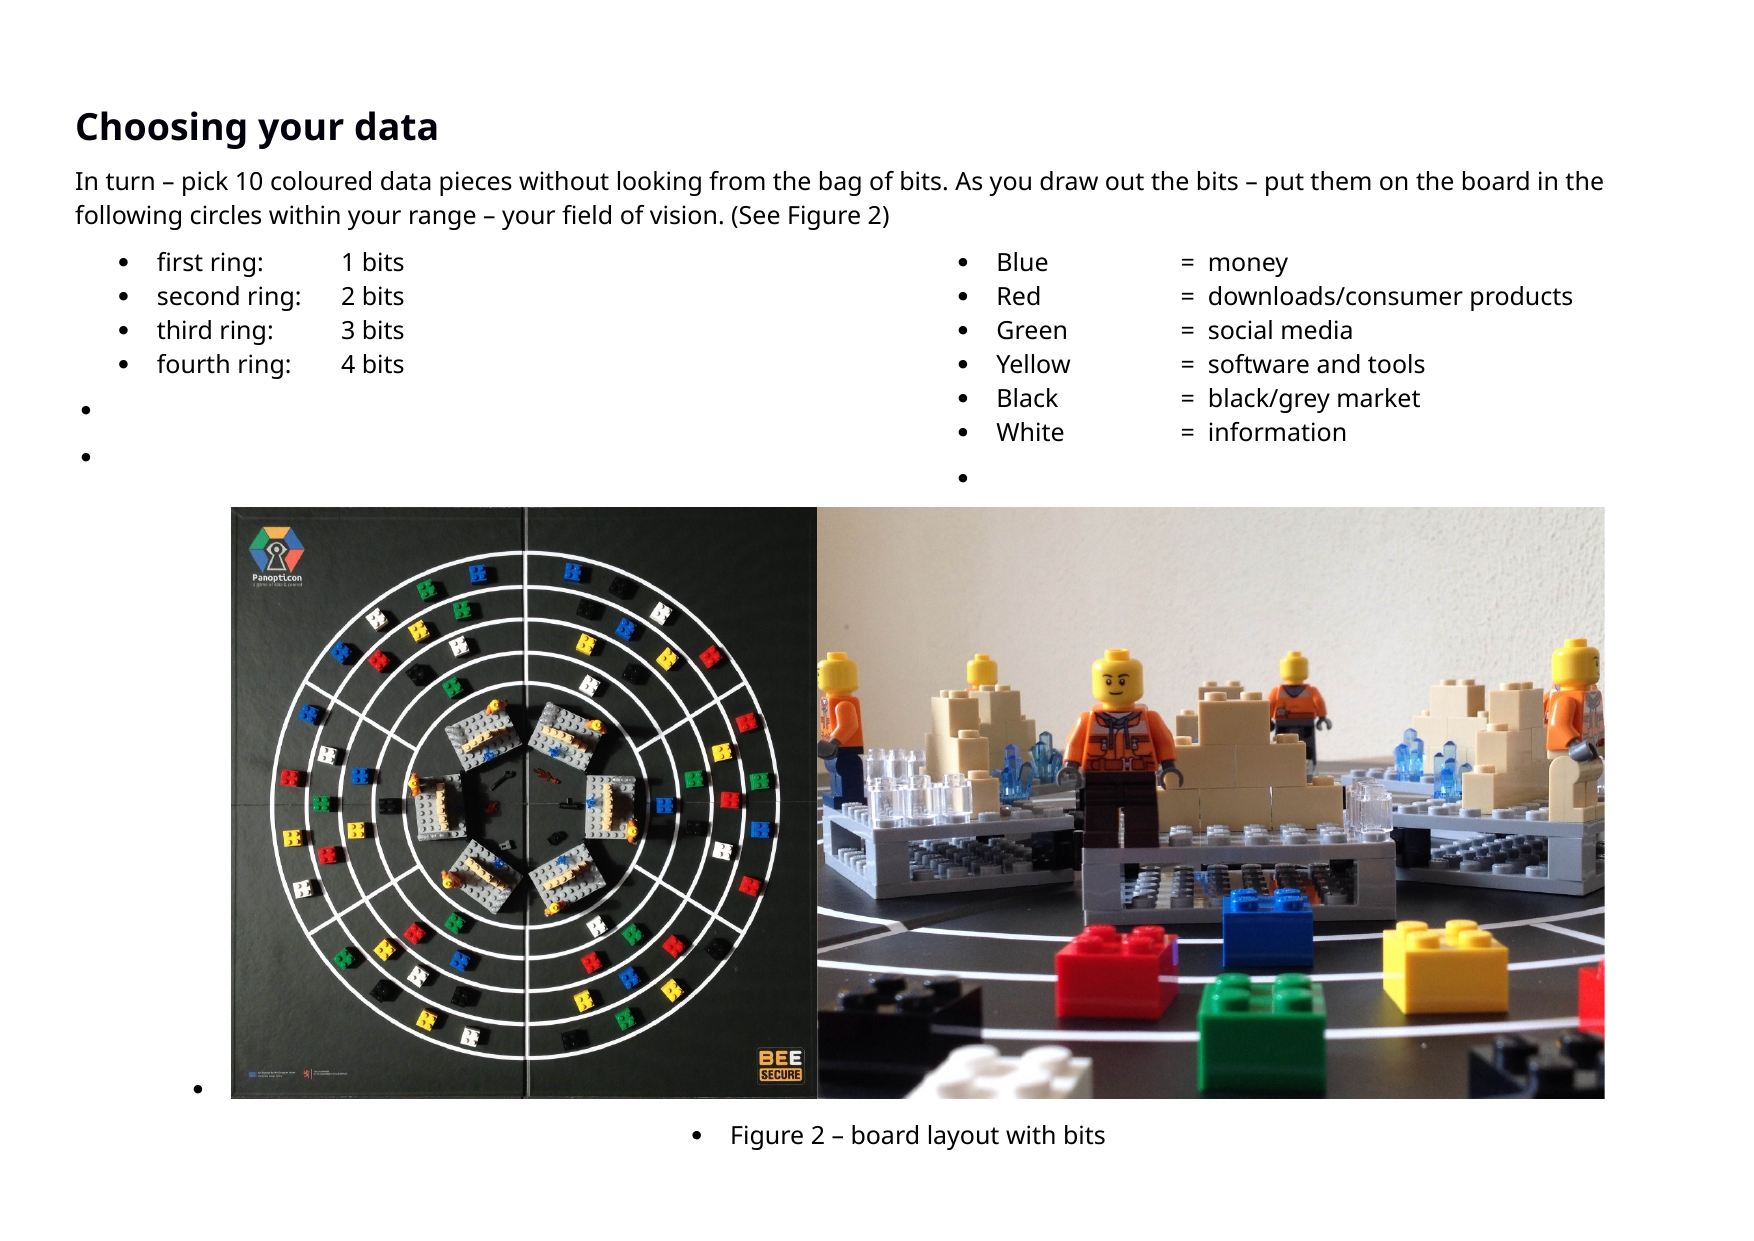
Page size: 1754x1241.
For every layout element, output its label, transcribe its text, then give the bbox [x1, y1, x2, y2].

list second ring: 2 bits [119, 278, 839, 312]
text In turn – pick 10 coloured data pieces without looking from the bag of bits. As you draw out the bits – put them on the board in the following circles within your range – your field of vision. (See Figure 2) [75, 163, 1679, 232]
list Green = social media [959, 312, 1679, 346]
picture [231, 507, 1605, 1099]
list Red = downloads/consumer products [959, 278, 1679, 312]
list fourth ring: 4 bits [119, 346, 839, 380]
list White = information [959, 414, 1679, 448]
subtitle Choosing your data [75, 100, 1679, 151]
list Yellow = software and tools [959, 346, 1679, 380]
list Black = black/grey market [959, 380, 1679, 414]
list Figure 2 – board layout with bits [119, 1118, 1679, 1152]
list Blue = money [959, 244, 1679, 278]
list first ring: 1 bits [119, 244, 839, 278]
list third ring: 3 bits [119, 312, 839, 346]
